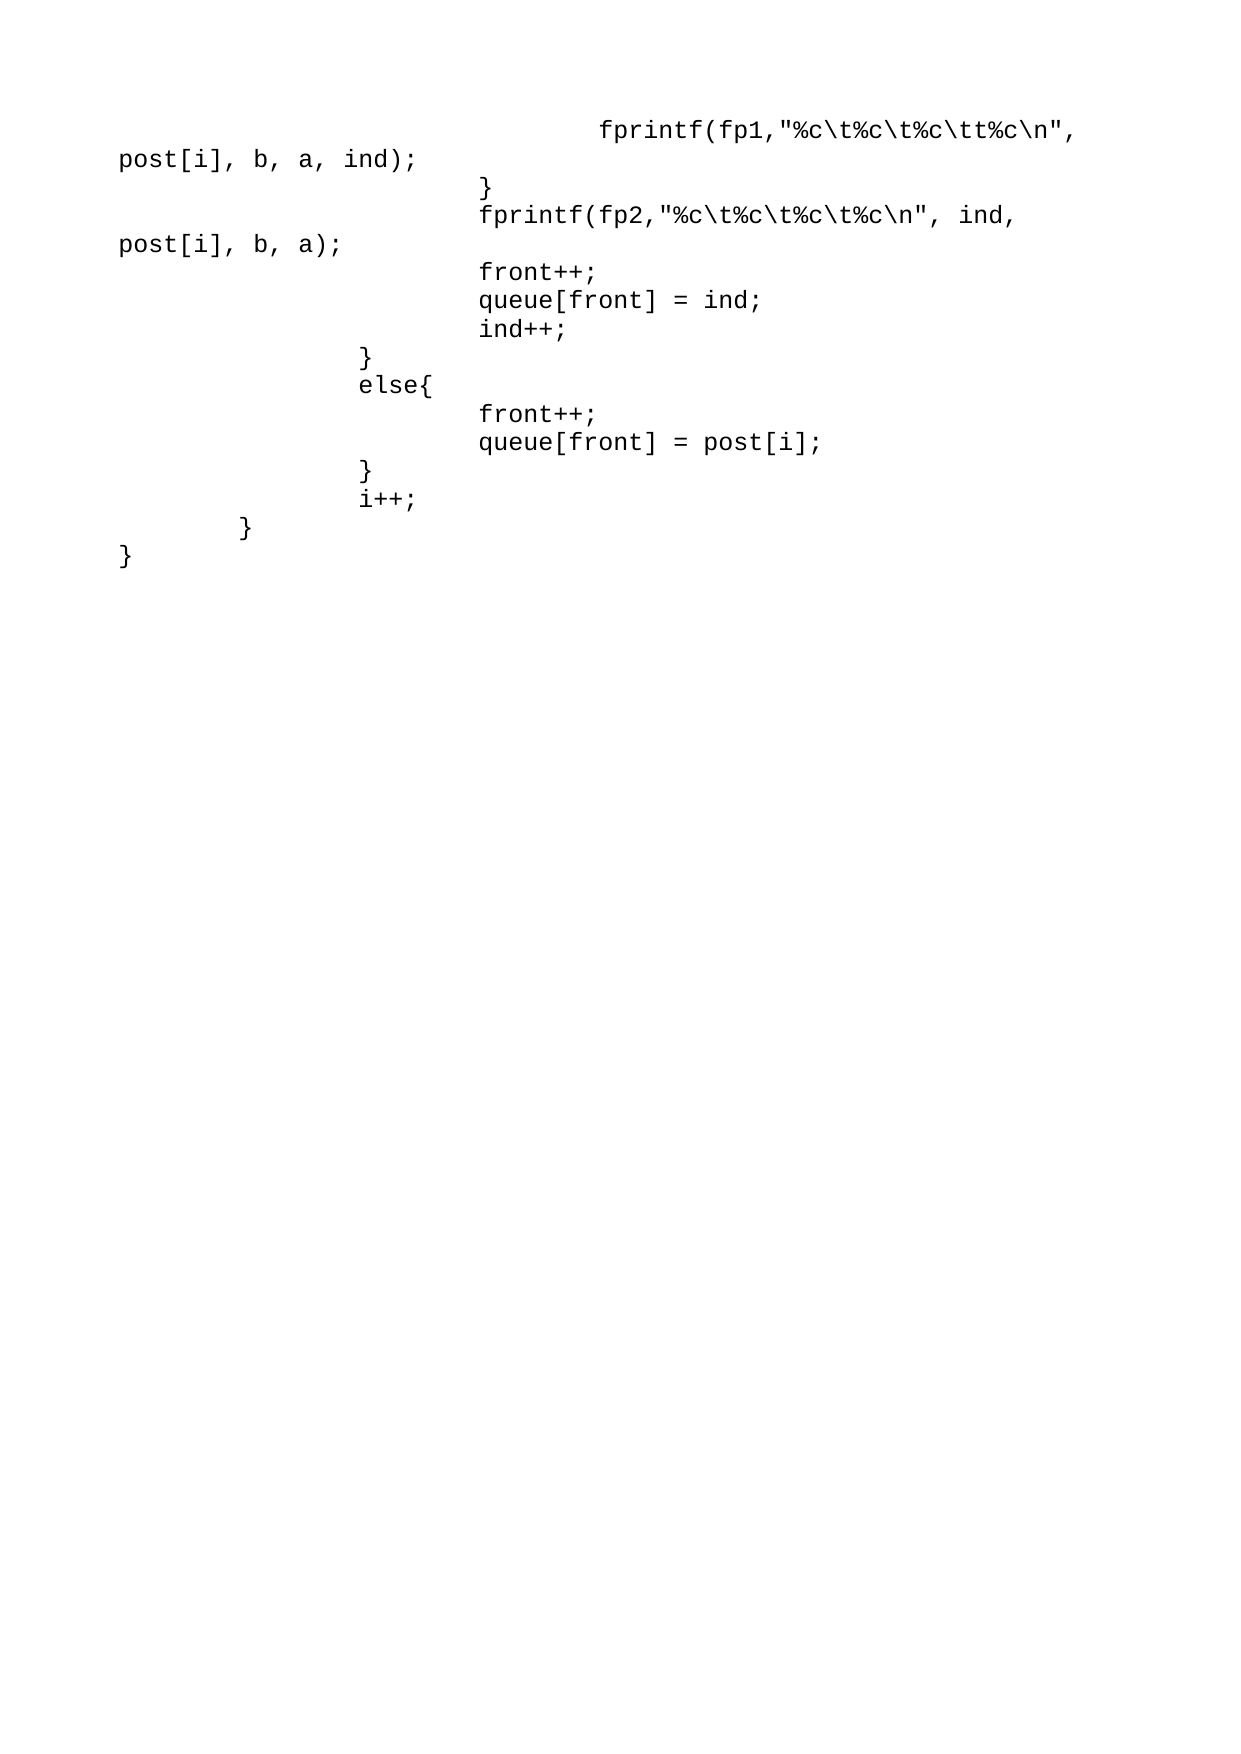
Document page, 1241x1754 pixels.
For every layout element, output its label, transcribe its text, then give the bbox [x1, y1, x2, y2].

text i++; [118, 486, 1122, 515]
text queue[front] = post[i]; [118, 430, 1122, 458]
text } [118, 175, 1122, 203]
text } [118, 345, 1122, 373]
text queue[front] = ind; [118, 288, 1122, 316]
text else{ [118, 373, 1122, 401]
text ind++; [118, 316, 1122, 345]
text } [118, 458, 1122, 486]
text } [118, 543, 1122, 571]
text fprintf(fp2,"%c\t%c\t%c\t%c\n", ind, post[i], b, a); [118, 203, 1122, 260]
text front++; [118, 260, 1122, 288]
text front++; [118, 401, 1122, 430]
text fprintf(fp1,"%c\t%c\t%c\tt%c\n", post[i], b, a, ind); [118, 118, 1122, 175]
text } [118, 515, 1122, 543]
